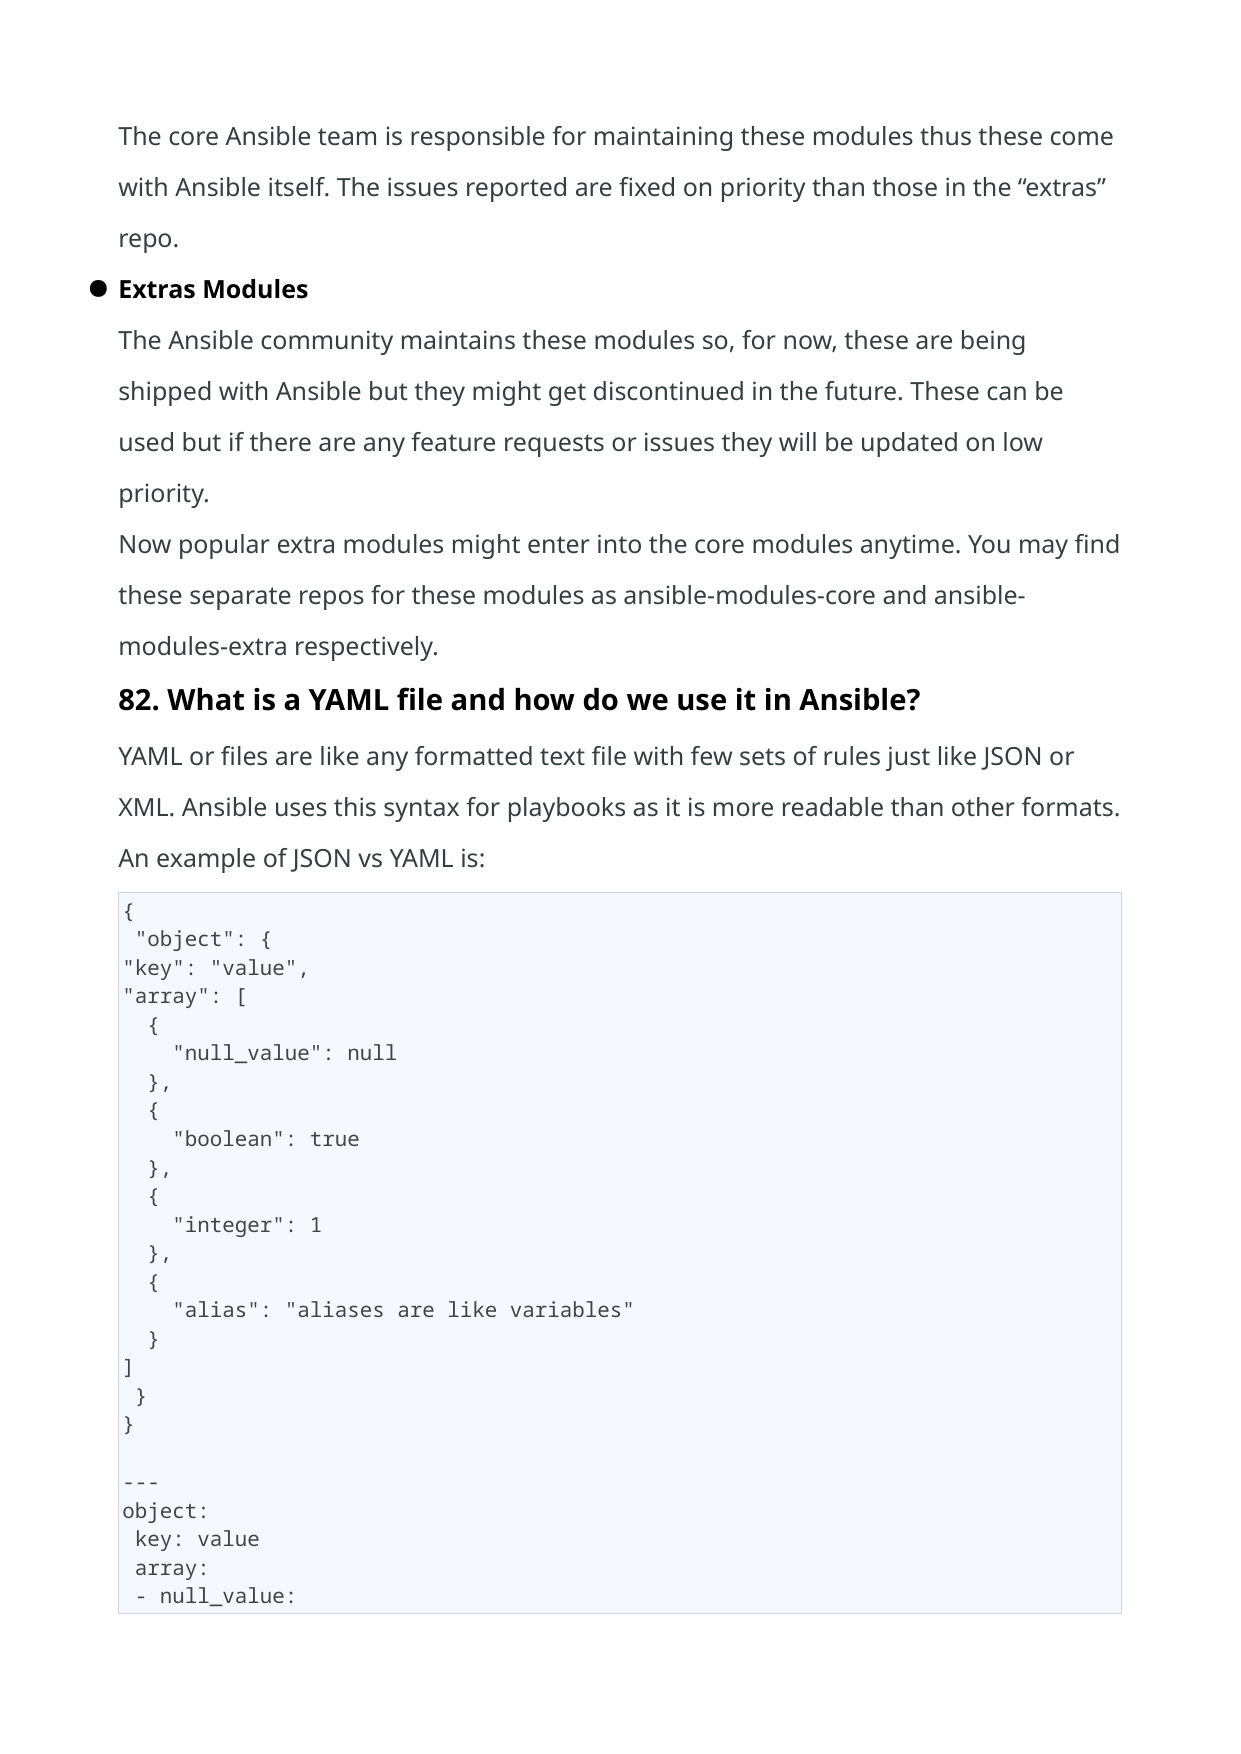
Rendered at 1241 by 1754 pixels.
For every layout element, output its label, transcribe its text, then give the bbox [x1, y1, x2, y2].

text object: [119, 1492, 1121, 1520]
text } [119, 1320, 1121, 1348]
text The Ansible community maintains these modules so, for now, these are being shipped with Ansible but they might get discontinued in the future. These can be used but if there are any feature requests or issues they will be updated on low priority. [118, 322, 1122, 509]
text { [119, 1092, 1121, 1120]
text } [119, 1377, 1121, 1406]
text "boolean": true [119, 1120, 1121, 1149]
text }, [119, 1234, 1121, 1263]
text }, [119, 1063, 1121, 1092]
text "key": "value", [119, 949, 1121, 978]
list Extras Modules [118, 271, 1122, 305]
text "object": { [119, 921, 1121, 949]
text The core Ansible team is responsible for maintaining these modules thus these come with Ansible itself. The issues reported are fixed on priority than those in the “extras” repo. [118, 118, 1122, 254]
text array: [119, 1549, 1121, 1577]
text "integer": 1 [119, 1206, 1121, 1234]
text "null_value": null [119, 1034, 1121, 1063]
text { [119, 1006, 1121, 1034]
text Now popular extra modules might enter into the core modules anytime. You may find these separate repos for these modules as ansible-modules-core and ansible-modules-extra respectively. [118, 526, 1122, 663]
text "array": [ [119, 978, 1121, 1006]
text { [119, 893, 1121, 921]
text ] [119, 1348, 1121, 1377]
text YAML or files are like any formatted text file with few sets of rules just like JSON or XML. Ansible uses this syntax for playbooks as it is more readable than other formats. An example of JSON vs YAML is: [118, 739, 1122, 875]
text key: value [119, 1520, 1121, 1549]
text "alias": "aliases are like variables" [119, 1291, 1121, 1320]
text { [119, 1263, 1121, 1291]
text }, [119, 1149, 1121, 1177]
text - null_value: [119, 1577, 1121, 1613]
text --- [119, 1463, 1121, 1492]
text } [119, 1406, 1121, 1438]
text { [119, 1177, 1121, 1206]
subtitle 82. What is a YAML file and how do we use it in Ansible? [118, 679, 1122, 719]
